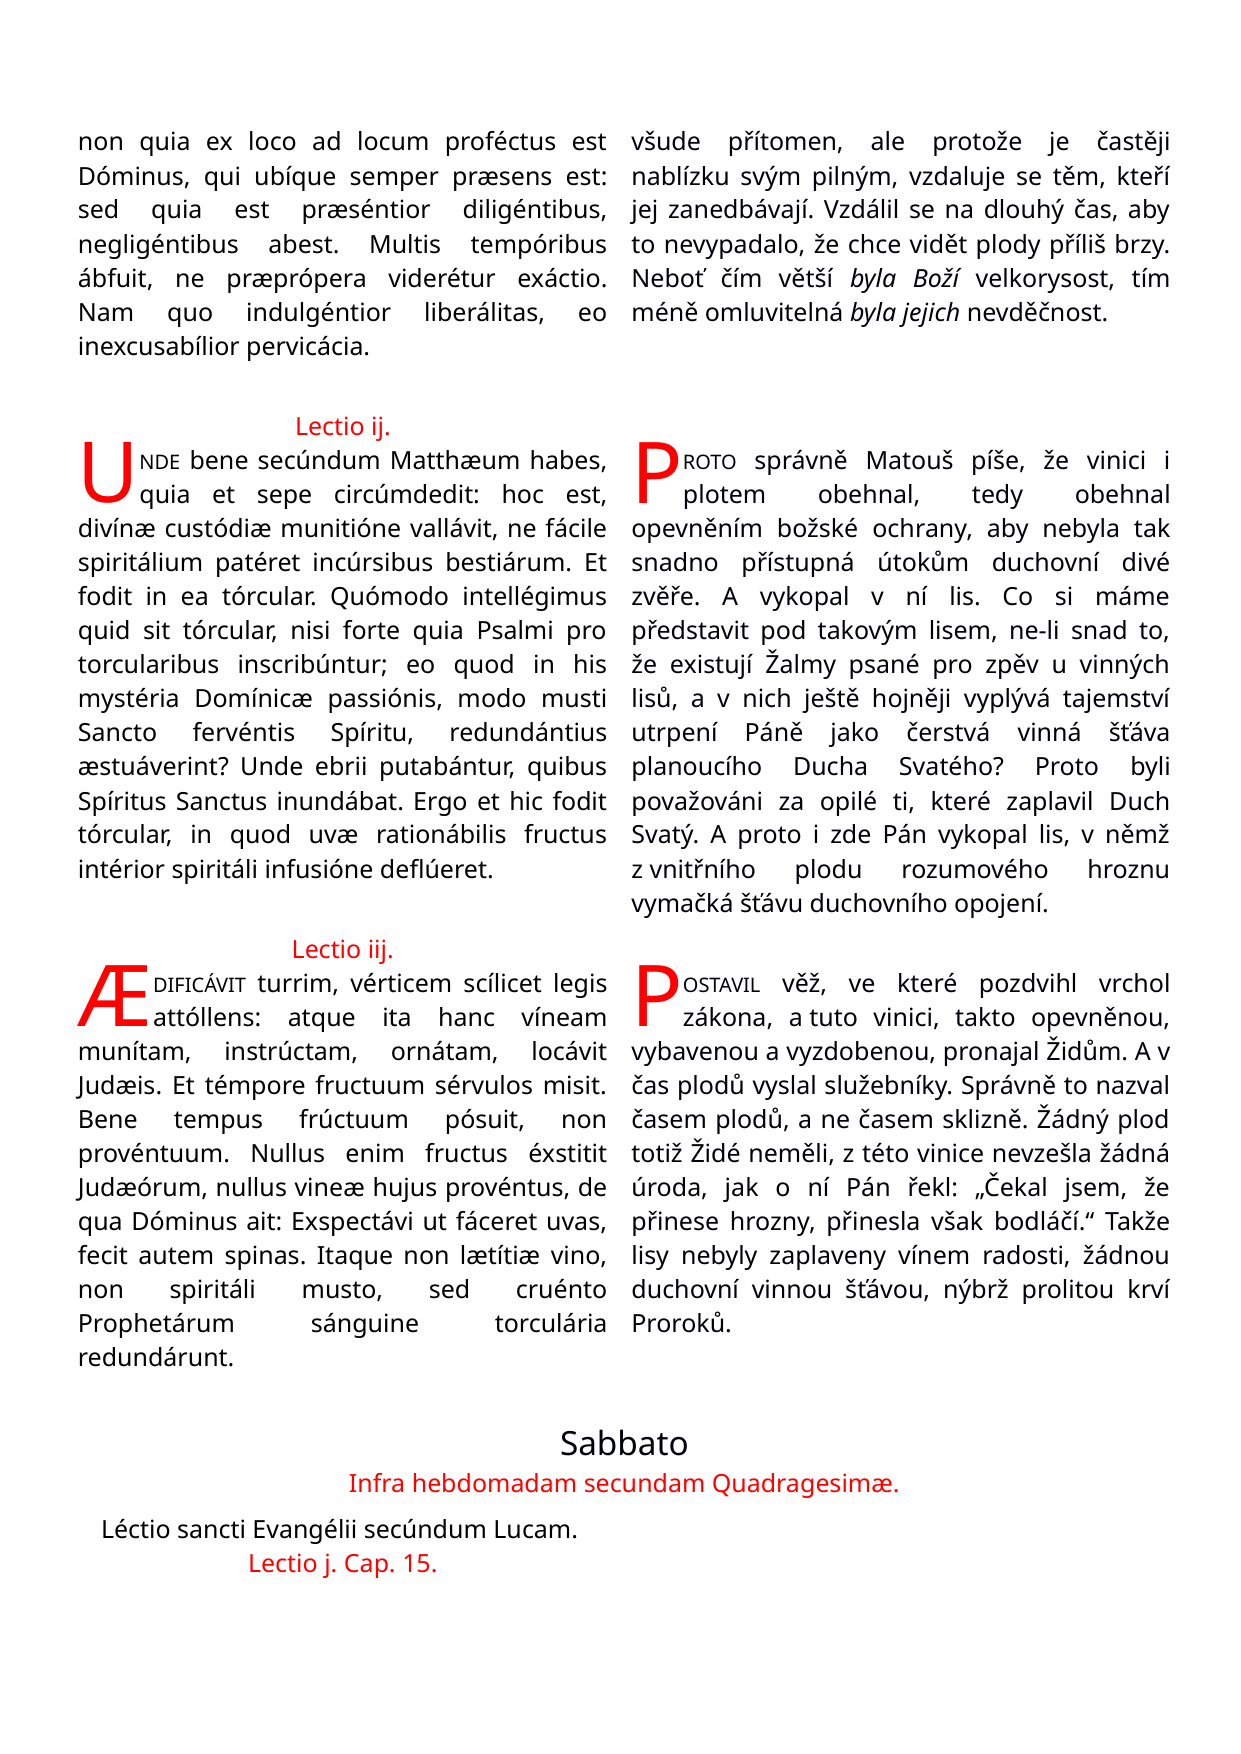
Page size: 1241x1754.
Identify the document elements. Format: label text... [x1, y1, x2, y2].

table_cell [619, 1505, 1182, 1585]
table_cell Postavil věž, ve které pozdvihl vrchol zákona, a tuto vinici, takto opevněnou, vybavenou a vyzdobenou, pronajal Židům. A v čas plodů vyslal služebníky. Správně to nazval časem plodů, a ne časem sklizně. Žádný plod totiž Židé neměli, z této vinice nevzešla žádná úroda, jak o ní Pán řekl: „Čekal jsem, že přinese hrozny, přinesla však bodláčí.“ Takže lisy nebyly zaplaveny vínem radosti, žádnou duchovní vinnou šťávou, nýbrž prolitou krví Proroků. [619, 925, 1182, 1414]
table_cell Za onoho času řekl Ježíš zástupům Židů a velekněžím toto podobenství: „Žil byl pán domu, jenž vysadil vinici a obehnal ji plotem.“ A ostatní. Mnozí různými způsoby vysvětlují pojem vinice, avšak Isajáš očividně připomíná, že vinicí Hospodina Zástupů je dům Israele. Kdo jiný než Bůh založil tuto vinici? Právě on ji pronajal vinařům a odešel na cesty. Ne snad, že by odešel na jiné místo náš Pán, který je vždy a všude přítomen, ale protože je častěji nablízku svým pilným, vzdaluje se těm, kteří jej zanedbávají. Vzdálil se na dlouhý čas, aby to nevypadalo, že chce vidět plody příliš brzy. Neboť čím větší byla Boží velkorysost, tím méně omluvitelná byla jejich nevděčnost. [619, 118, 1182, 402]
table_cell Léctio sancti Evangélii secúndum Matthæum. Lectio j. Cap. 21. In illo témpore: Dixit Jesus turbis Judæórum, et princípibus sacerdótum parábolam hanc: Homo erat paterfamílias, qui plantávit víneam, et sepem circúmdedit ei. Et réliqua. Homilía sancti Ambrósii Epíscopi. Lib. 9. in Cap. 20. Lucæ. Pleríque várias significatiónes de víneæ appellatióne derívant: sed evidénter Isaías víneam Dómini Sábaoth, domum Israël esse memorávit. Hanc víneam quis alius, nisi Deus, cóndidit? Hic est ergo qui eam locávit colónis, et ipse péregre fuit: non quia ex loco ad locum proféctus est Dóminus, qui ubíque semper præsens est: sed quia est præséntior diligéntibus, negligéntibus abest. Multis tempóribus ábfuit, ne præprópera viderétur exáctio. Nam quo indulgéntior liberálitas, eo inexcusabílior pervicácia. [66, 118, 619, 402]
table_cell Léctio sancti Evangélii secúndum Lucam. Lectio j. Cap. 15. In illo témpore: Dixit Jesus Pharisæis, et Scríbis parábolam istam: Homo quidam hábuit duos fílios: et dixit adolescéntior ex illis patri: Pater, da mihi portiónem substántiæ, quæ me contíngit. Et réliqua. Homilía sancti Ambrósii Epíscopi. Lib. 8. Comm. in Cap. 15. Lucæ. Vides, quod divínum patrimónium peténtibus datur. Nec putes culpam patris, quod adolescentióri dedit. Nulla Dei regno infírma ætas: nec fides gravátur annis. Ipse certe se judicávit idóneum, qui popóscit. Atque útinam non recessísset a patre, impediméntum nescísset ætátis. Sed posteáquam domum pátriam derelínquens perégre proféctus est, cœpit egére. Mérito ergo prodégit patrimónium, qui recéssit ab Ecclésia. [66, 1505, 619, 1585]
table_cell Lectio iij. Ædificávit turrim, vérticem scílicet legis attóllens: atque ita hanc víneam munítam, instrúctam, ornátam, locávit Judæis. Et témpore fructuum sérvulos misit. Bene tempus frúctuum pósuit, non provéntuum. Nullus enim fructus éxstitit Judæórum, nullus vineæ hujus provéntus, de qua Dóminus ait: Exspectávi ut fáceret uvas, fecit autem spinas. Itaque non lætítiæ vino, non spiritáli musto, sed cruénto Prophetárum sánguine torculária redundárunt. [66, 925, 619, 1414]
table_cell Proto správně Matouš píše, že vinici i plotem obehnal, tedy obehnal opevněním božské och­rany, aby nebyla tak snadno přístupná útokům duchovní divé zvěře. A vykopal v ní lis. Co si máme představit pod takovým lisem, ne-li snad to, že existují Žalmy psané pro zpěv u vinných lisů, a v nich ještě hojněji vyplývá tajemství utrpení Páně jako čerstvá vinná šťáva planoucího Ducha Svatého? Proto byli považováni za opilé ti, které zaplavil Duch Svatý. A proto i zde Pán vykopal lis, v němž z vnitřního plodu rozumového hroznu vymačká šťávu duchovního opojení. [619, 403, 1182, 925]
table_cell Sabbato Infra hebdomadam secundam Quadragesimæ. [66, 1414, 1182, 1505]
table_cell Lectio ij. Unde bene secúndum Matthæum habes, quia et sepe circúmdedit: hoc est, divínæ custódiæ munitióne vallávit, ne fácile spiritálium patéret incúrsibus bestiárum. Et fodit in ea tórcular. Quómodo intellégimus quid sit tórcular, nisi forte quia Psalmi pro torcularibus inscribúntur; eo quod in his mystéria Domínicæ passiónis, modo musti Sancto fervéntis Spíritu, redundántius æstuáverint? Unde ebrii putabántur, quibus Spíritus Sanctus inundábat. Ergo et hic fodit tórcular, in quod uvæ rationábilis fructus intérior spiritáli infusióne deflúeret. [66, 403, 619, 925]
